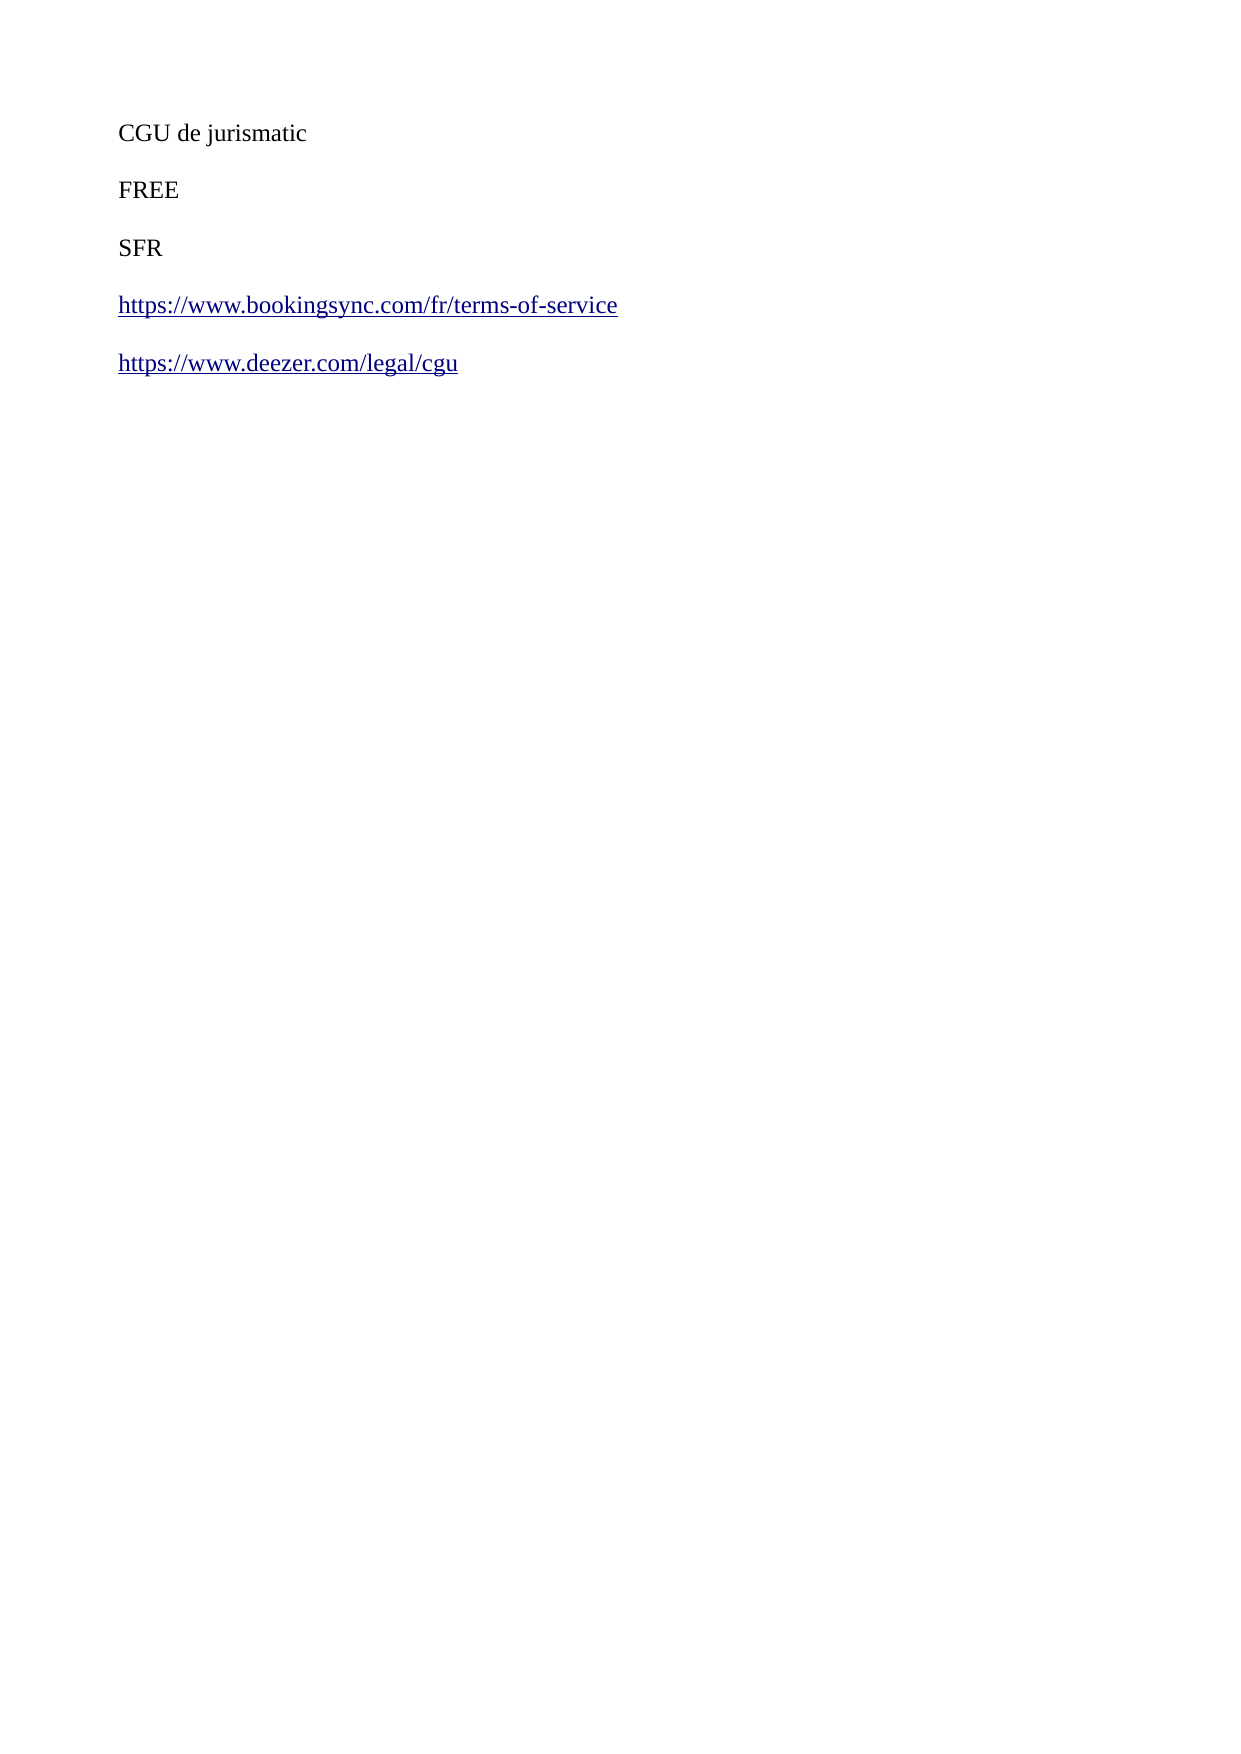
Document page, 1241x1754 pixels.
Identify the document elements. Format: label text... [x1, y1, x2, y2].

text CGU de jurismatic [118, 118, 1122, 147]
text https://www.deezer.com/legal/cgu [118, 348, 1122, 377]
text SFR [118, 233, 1122, 262]
text FREE [118, 176, 1122, 204]
text https://www.bookingsync.com/fr/terms-of-service [118, 291, 1122, 319]
